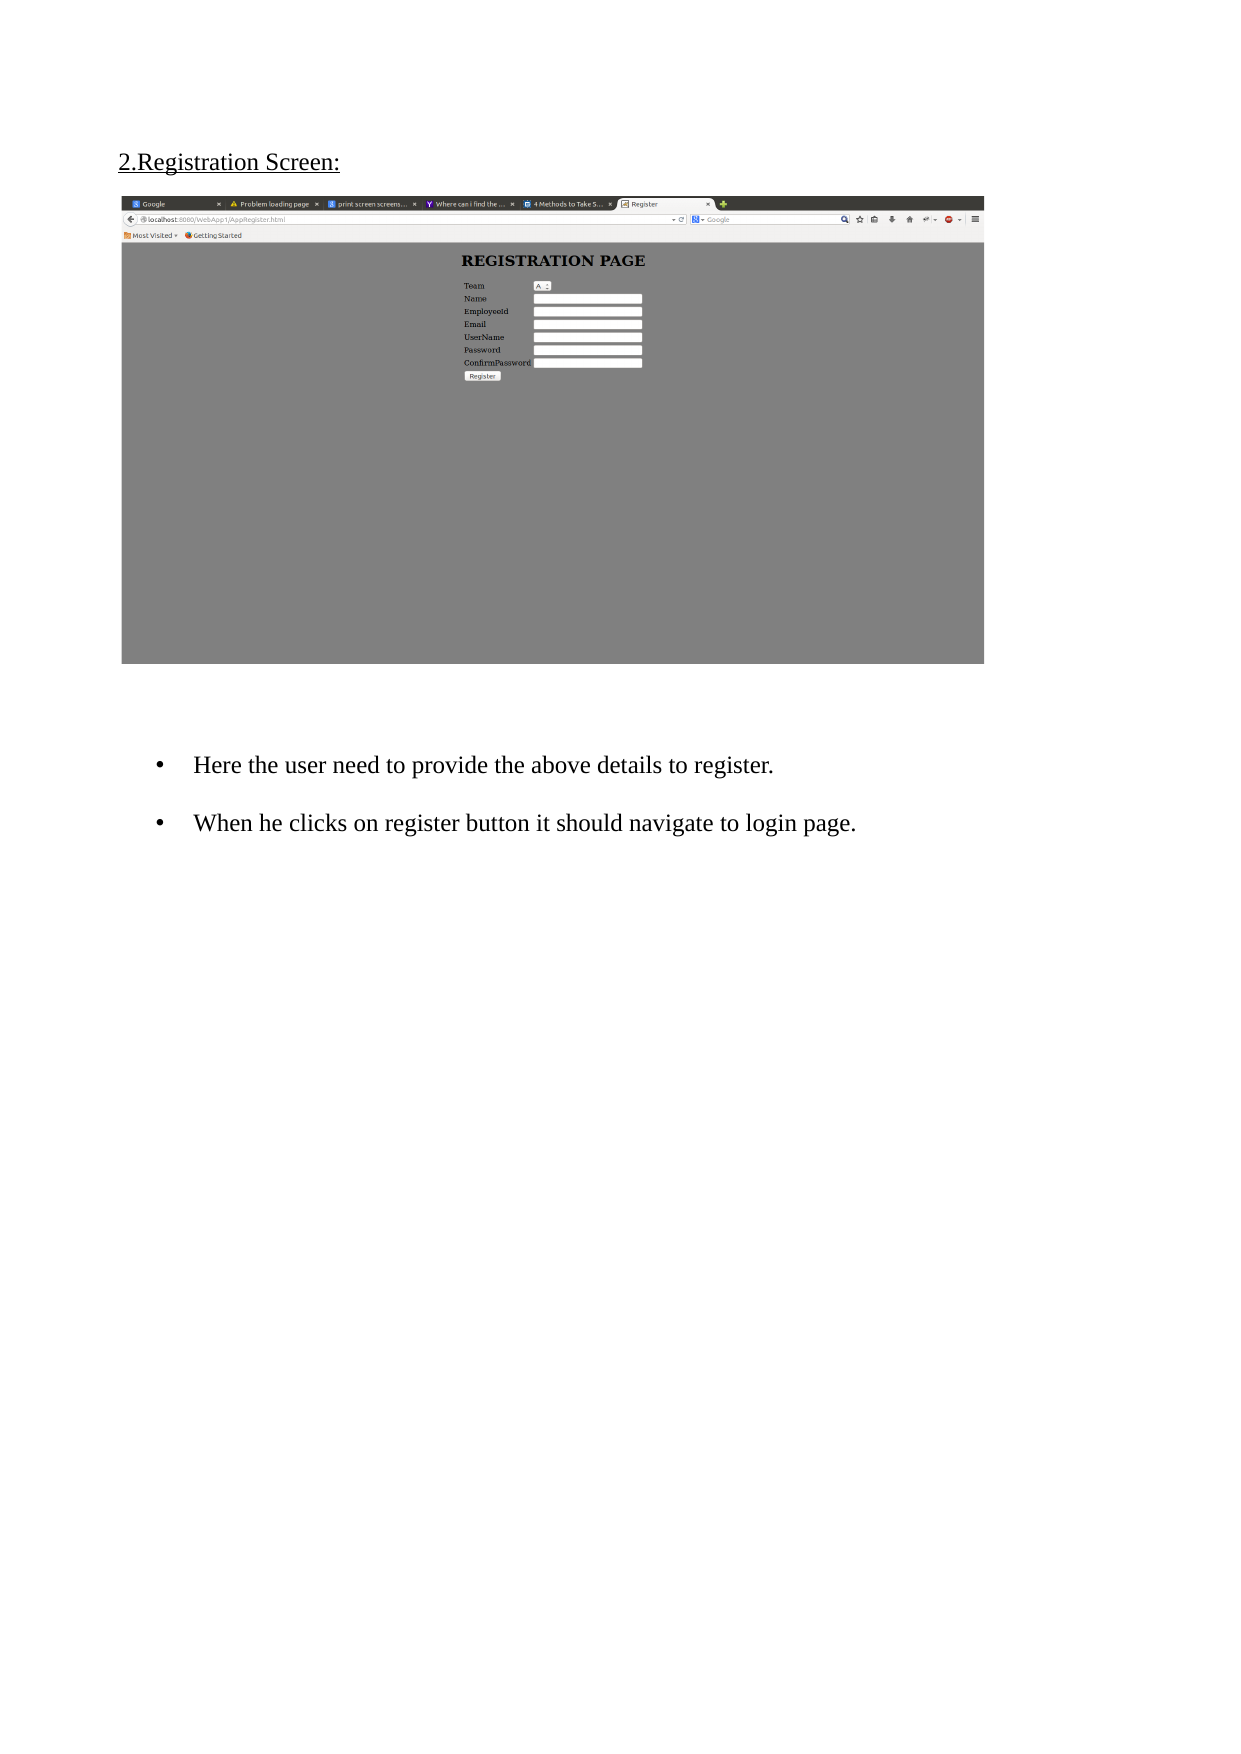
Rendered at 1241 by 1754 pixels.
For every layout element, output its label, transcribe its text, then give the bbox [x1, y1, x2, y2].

list Here the user need to provide the above details to register. [156, 751, 1122, 779]
picture [121, 196, 985, 664]
text 2.Registration Screen: [118, 147, 1122, 176]
list When he clicks on register button it should navigate to login page. [156, 808, 1122, 837]
